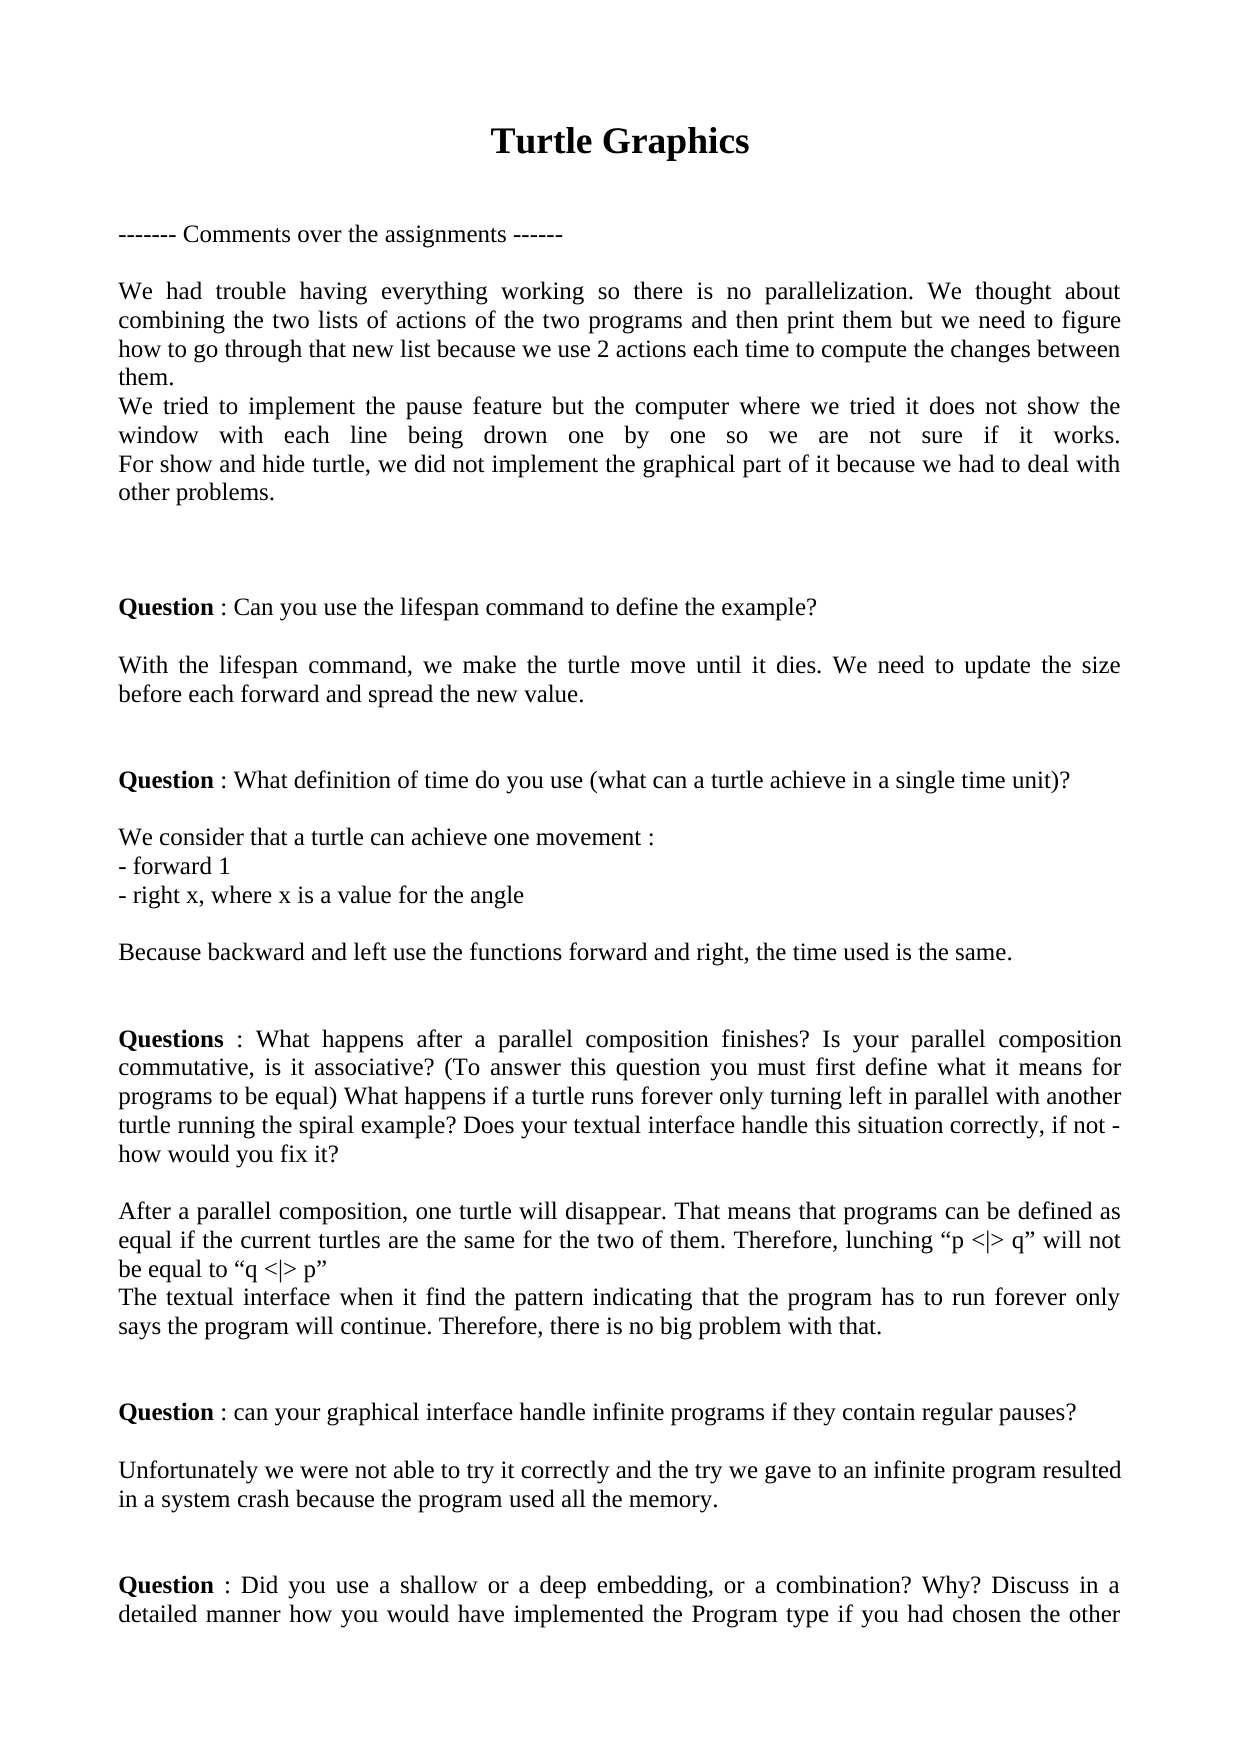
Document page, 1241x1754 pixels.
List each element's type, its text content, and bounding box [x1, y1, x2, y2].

text Unfortunately we were not able to try it correctly and the try we gave to an infinite program resulted in a system crash because the program used all the memory. [118, 1455, 1122, 1512]
text Question : Did you use a shallow or a deep embedding, or a combination? Why? Discuss in a detailed manner how you would have implemented the Program type if you had chosen the other [118, 1570, 1122, 1627]
text We tried to implement the pause feature but the computer where we tried it does not show the window with each line being drown one by one so we are not sure if it works. For show and hide turtle, we did not implement the graphical part of it because we had to deal with other problems. [118, 391, 1122, 506]
text Question : Can you use the lifespan command to define the example? [118, 592, 1122, 621]
text Because backward and left use the functions forward and right, the time used is the same. [118, 937, 1122, 966]
text Question : What definition of time do you use (what can a turtle achieve in a single time unit)? [118, 765, 1122, 794]
text We had trouble having everything working so there is no parallelization. We thought about combining the two lists of actions of the two programs and then print them but we need to figure how to go through that new list because we use 2 actions each time to compute the changes between them. [118, 276, 1122, 391]
text Question : can your graphical interface handle infinite programs if they contain regular pauses? [118, 1397, 1122, 1426]
text - right x, where x is a value for the angle [118, 880, 1122, 909]
text With the lifespan command, we make the turtle move until it dies. We need to update the size before each forward and spread the new value. [118, 650, 1122, 707]
text Turtle Graphics [118, 118, 1122, 161]
text The textual interface when it find the pattern indicating that the program has to run forever only says the program will continue. Therefore, there is no big problem with that. [118, 1282, 1122, 1340]
text After a parallel composition, one turtle will disappear. That means that programs can be defined as equal if the current turtles are the same for the two of them. Therefore, lunching “p <|> q” will not be equal to “q <|> p” [118, 1196, 1122, 1282]
text - forward 1 [118, 851, 1122, 880]
text ------- Comments over the assignments ------ [118, 219, 1122, 247]
text Questions : What happens after a parallel composition finishes? Is your parallel composition commutative, is it associative? (To answer this question you must first define what it means for programs to be equal) What happens if a turtle runs forever only turning left in parallel with another turtle running the spiral example? Does your textual interface handle this situation correctly, if not - how would you fix it? [118, 1024, 1122, 1167]
text We consider that a turtle can achieve one movement : [118, 822, 1122, 851]
